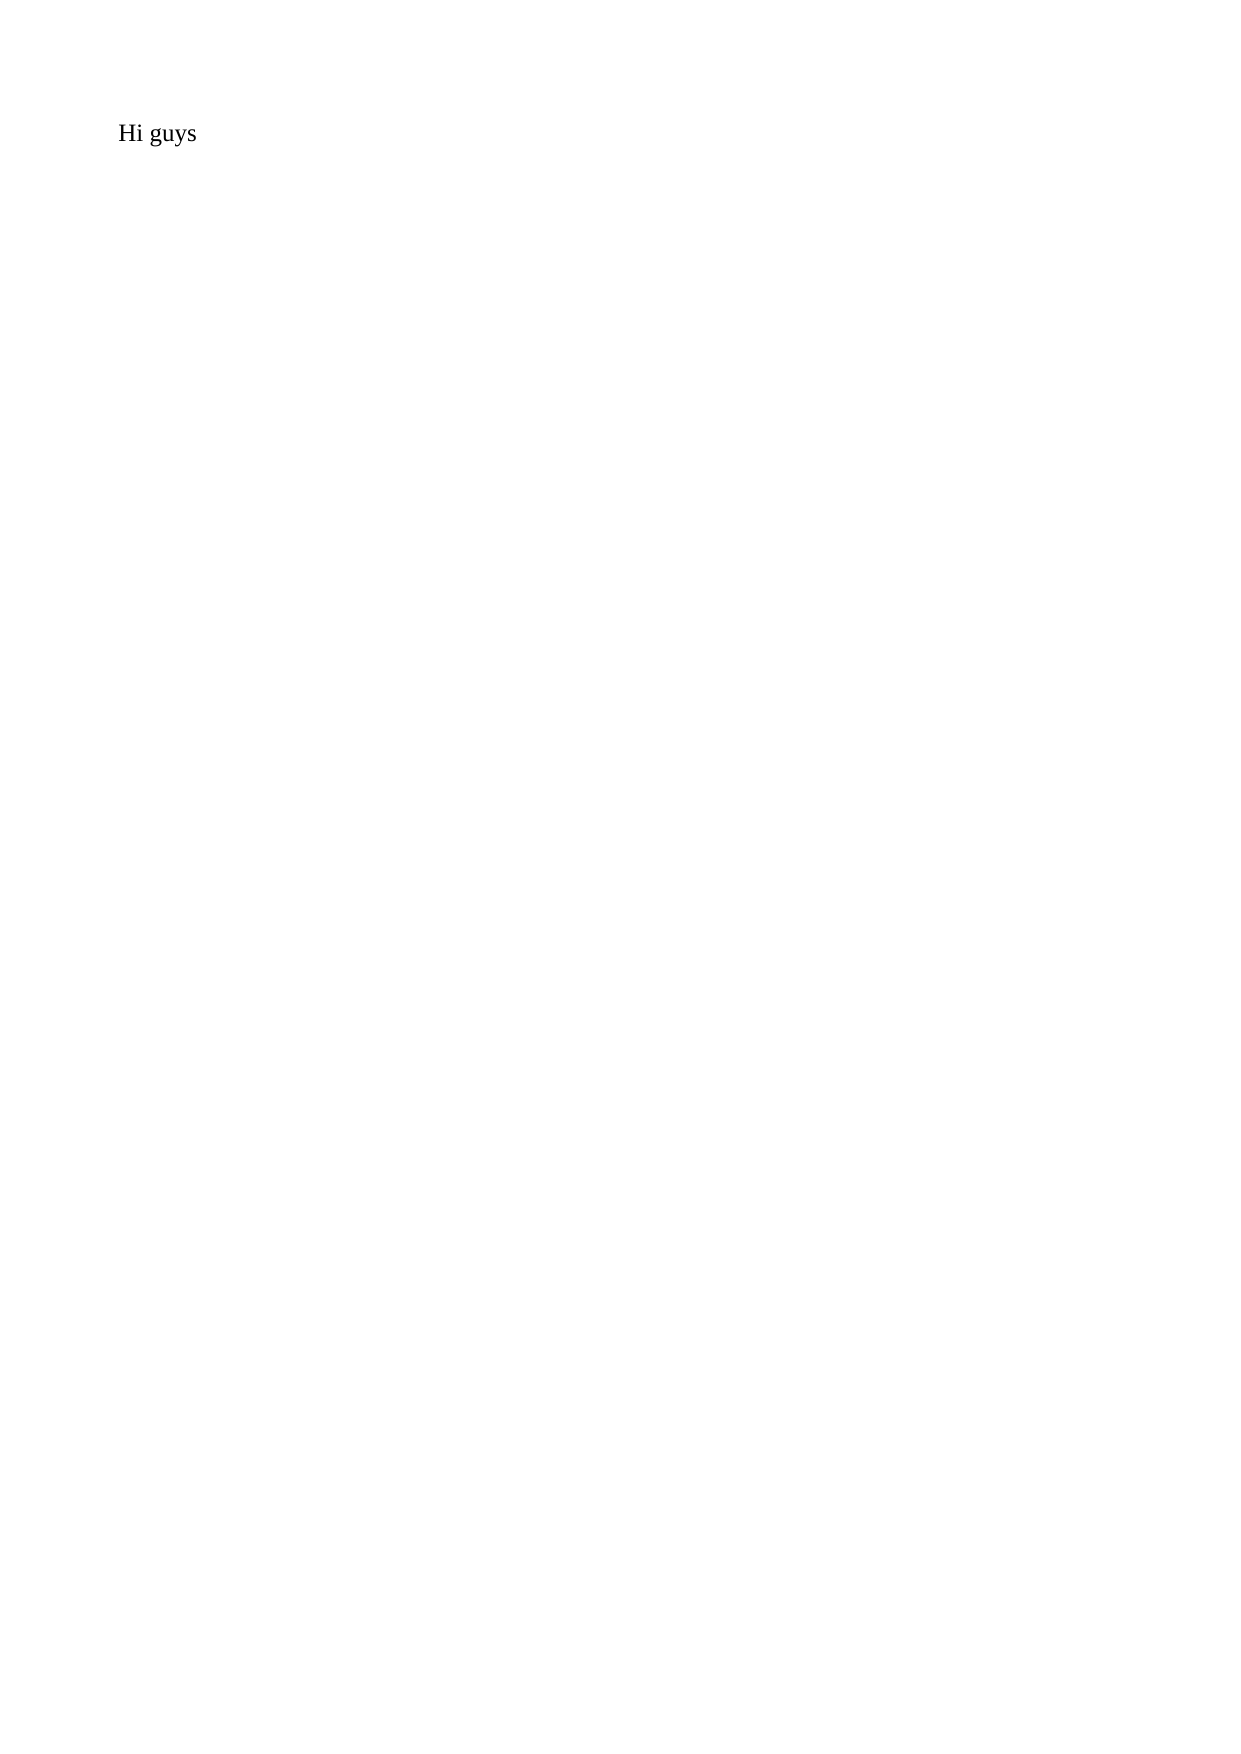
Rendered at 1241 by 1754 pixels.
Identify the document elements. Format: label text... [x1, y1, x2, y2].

text Hi guys [118, 118, 1122, 147]
